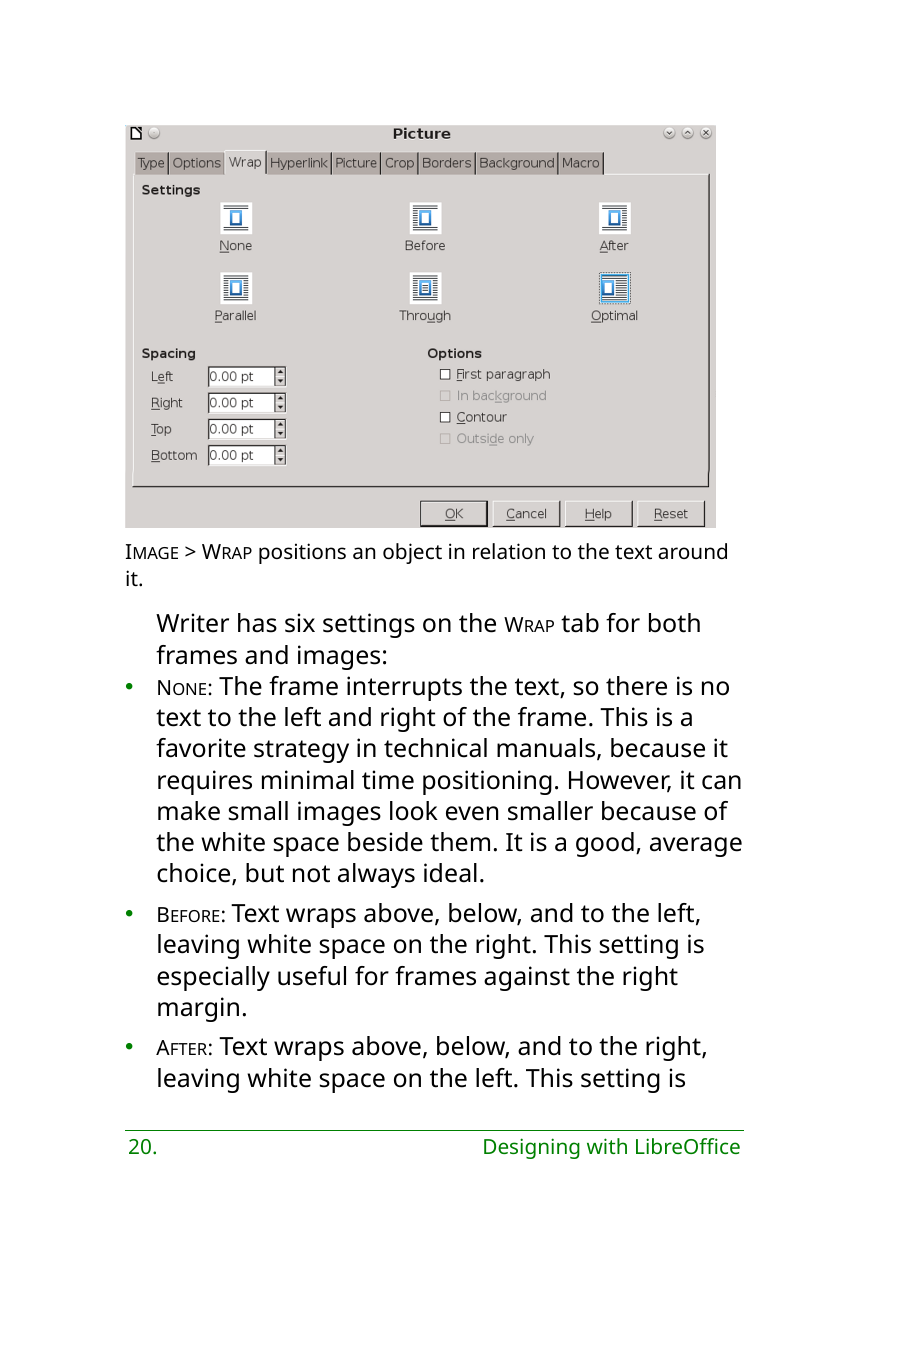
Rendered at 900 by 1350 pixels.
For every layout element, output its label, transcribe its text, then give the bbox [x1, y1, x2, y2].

list After: Text wraps above, below, and to the right, leaving white space on the left. This setting is [125, 1031, 744, 1093]
table_cell Image > Wrap positions an object in relation to the text around it. [125, 530, 744, 592]
list None: The frame interrupts the text, so there is no text to the left and right of the frame. This is a favorite strategy in technical manuals, because it requires minimal time positioning. However, it can make small images look even smaller because of the white space beside them. It is a good, average choice, but not always ideal. [125, 670, 744, 889]
table_header [125, 125, 744, 530]
list Writer has six settings on the Wrap tab for both frames and images: [125, 608, 744, 670]
list Before: Text wraps above, below, and to the left, leaving white space on the right. This setting is especially useful for frames against the right margin. [125, 897, 744, 1022]
picture [125, 125, 716, 528]
